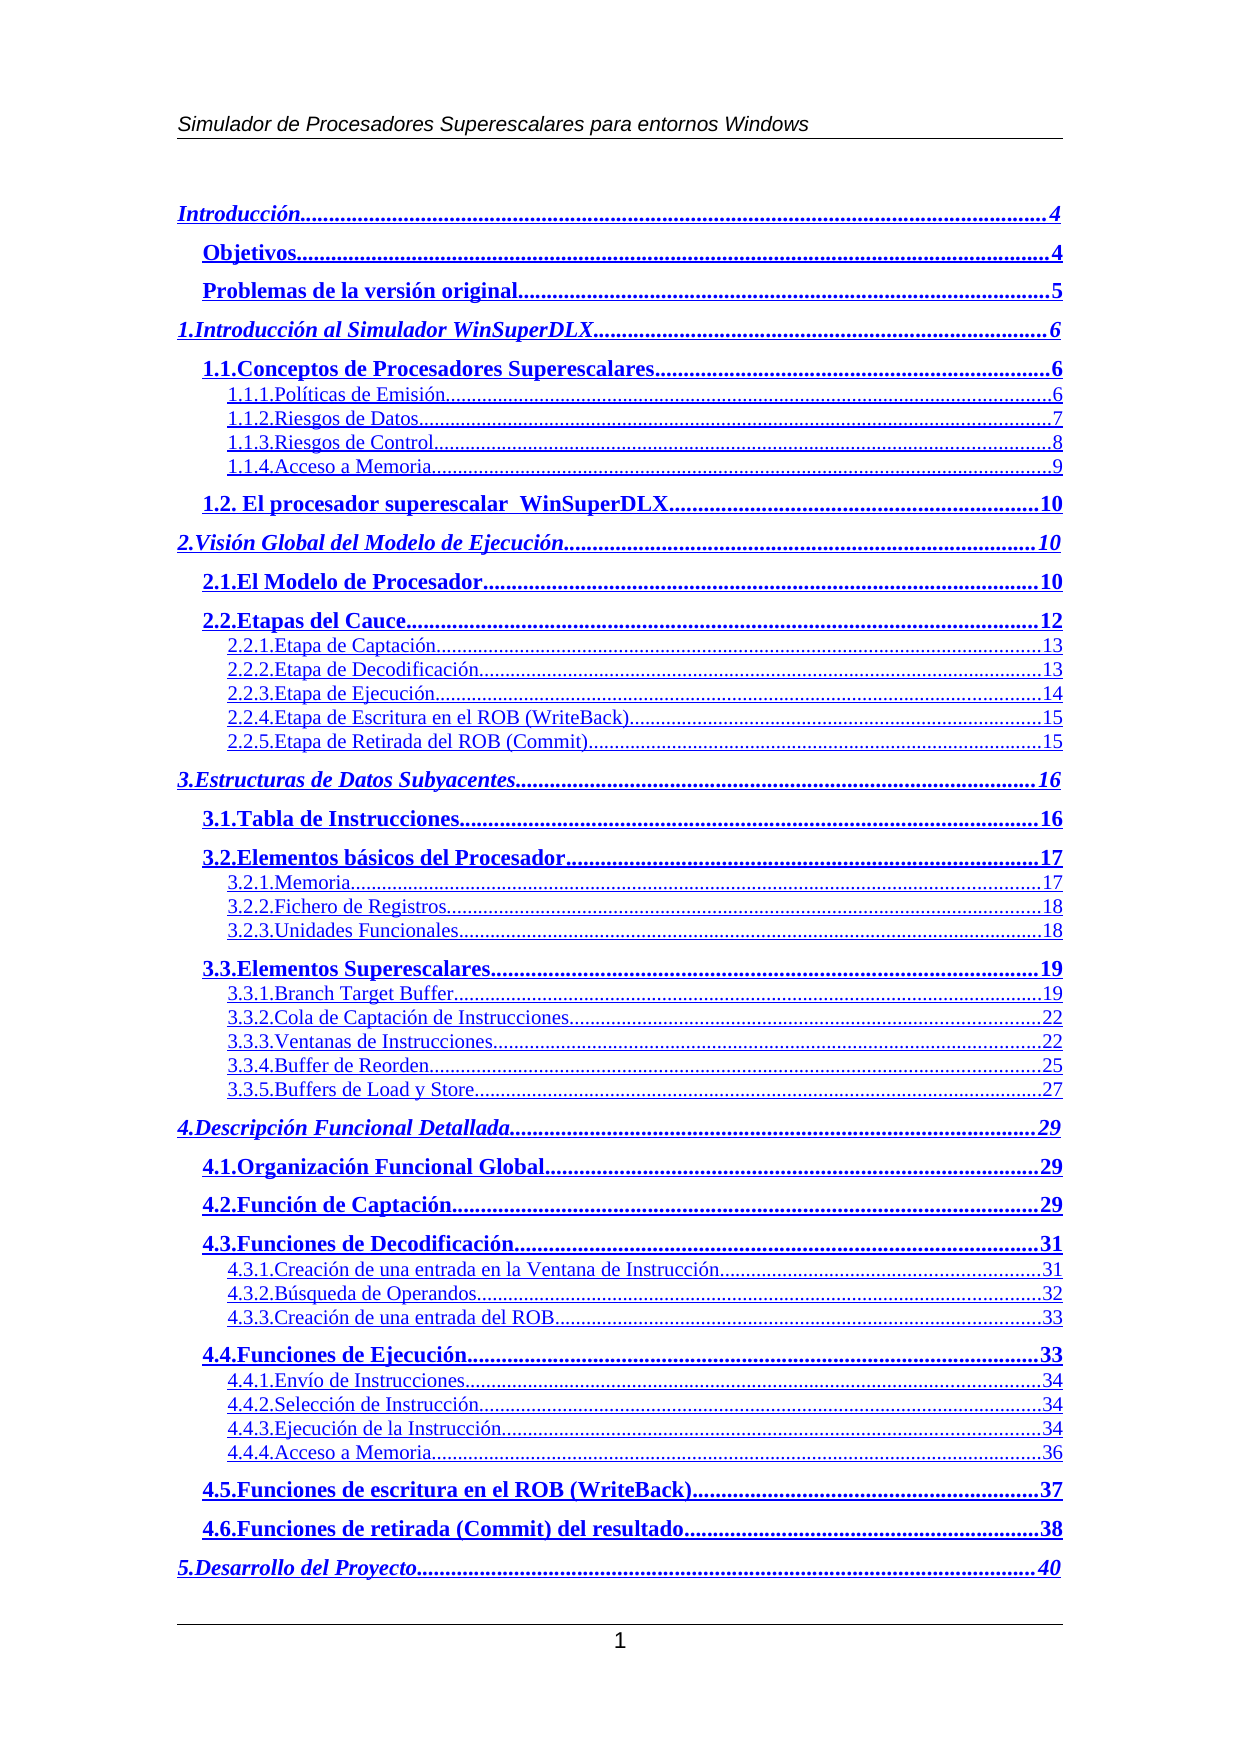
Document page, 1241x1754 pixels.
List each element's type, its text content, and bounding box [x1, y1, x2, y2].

text 4.6.Funciones de retirada (Commit) del resultado 38 [202, 1515, 1063, 1538]
text 5.Desarrollo del Proyecto 40 [177, 1554, 1063, 1581]
text 2.2.4.Etapa de Escritura en el ROB (WriteBack) 15 [227, 705, 1063, 726]
text 2.2.5.Etapa de Retirada del ROB (Commit) 15 [227, 729, 1063, 750]
text Introducción 4 [177, 200, 1063, 226]
text 3.2.2.Fichero de Registros 18 [227, 894, 1063, 915]
text Objetivos 4 [202, 238, 1063, 261]
text 2.2.3.Etapa de Ejecución 14 [227, 681, 1063, 702]
text Problemas de la versión original 5 [202, 277, 1063, 300]
text 3.Estructuras de Datos Subyacentes 16 [177, 766, 1063, 792]
text 1.1.2.Riesgos de Datos 7 [227, 406, 1063, 426]
text 4.3.1.Creación de una entrada en la Ventana de Instrucción 31 [227, 1257, 1063, 1278]
text 3.3.1.Branch Target Buffer 19 [227, 981, 1063, 1002]
text 4.2.Función de Captación 29 [202, 1192, 1063, 1214]
text 3.2.3.Unidades Funcionales 18 [227, 918, 1063, 939]
text 2.Visión Global del Modelo de Ejecución 10 [177, 529, 1063, 555]
text 2.1.El Modelo de Procesador 10 [202, 568, 1063, 591]
text 3.3.3.Ventanas de Instrucciones 22 [227, 1029, 1063, 1050]
text 4.4.3.Ejecución de la Instrucción 34 [227, 1416, 1063, 1437]
text 4.4.1.Envío de Instrucciones 34 [227, 1368, 1063, 1389]
text 4.4.Funciones de Ejecución 33 [202, 1341, 1063, 1364]
text 4.4.4.Acceso a Memoria 36 [227, 1440, 1063, 1461]
text 4.3.Funciones de Decodificación 31 [202, 1230, 1063, 1253]
text 1.1.4.Acceso a Memoria 9 [227, 454, 1063, 474]
text 2.2.Etapas del Cauce 12 [202, 607, 1063, 630]
text 2.2.2.Etapa de Decodificación 13 [227, 657, 1063, 678]
text 4.3.2.Búsqueda de Operandos 32 [227, 1281, 1063, 1302]
text 3.3.2.Cola de Captación de Instrucciones 22 [227, 1005, 1063, 1026]
text 1.1.Conceptos de Procesadores Superescalares 6 [202, 355, 1063, 378]
text 1.2. El procesador superescalar WinSuperDLX 10 [202, 490, 1063, 513]
text 2.2.1.Etapa de Captación 13 [227, 633, 1063, 654]
text 1.Introducción al Simulador WinSuperDLX 6 [177, 316, 1063, 343]
text 3.3.4.Buffer de Reorden 25 [227, 1053, 1063, 1074]
text 3.3.Elementos Superescalares 19 [202, 955, 1063, 978]
text 1.1.3.Riesgos de Control 8 [227, 429, 1063, 450]
text 3.3.5.Buffers de Load y Store 27 [227, 1077, 1063, 1098]
text 1.1.1.Políticas de Emisión 6 [227, 381, 1063, 402]
text 3.2.1.Memoria 17 [227, 870, 1063, 891]
text 3.2.Elementos básicos del Procesador 17 [202, 844, 1063, 866]
text 4.3.3.Creación de una entrada del ROB 33 [227, 1305, 1063, 1326]
text 4.4.2.Selección de Instrucción 34 [227, 1392, 1063, 1413]
text 4.1.Organización Funcional Global 29 [202, 1153, 1063, 1176]
text 4.5.Funciones de escritura en el ROB (WriteBack) 37 [202, 1477, 1063, 1499]
text 3.1.Tabla de Instrucciones 16 [202, 805, 1063, 828]
text 4.Descripción Funcional Detallada 29 [177, 1114, 1063, 1140]
